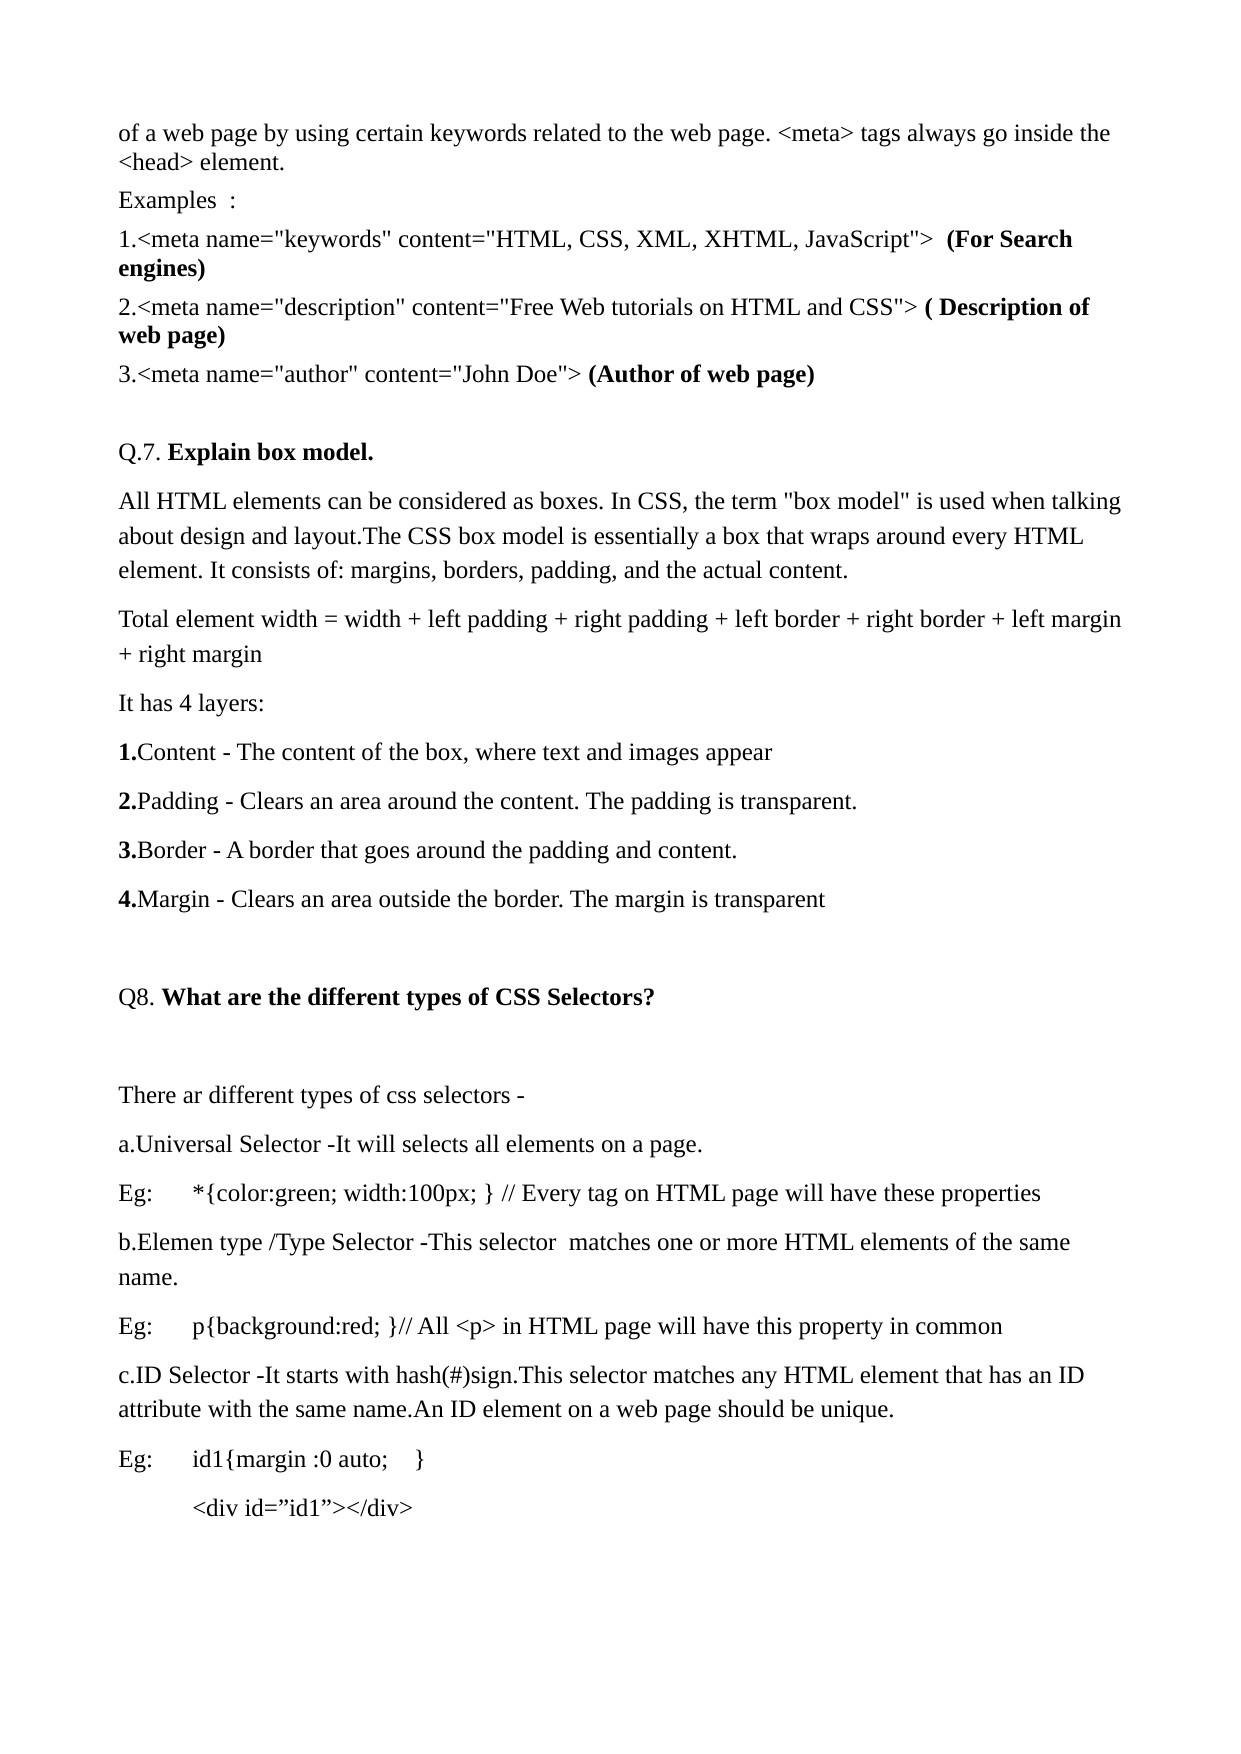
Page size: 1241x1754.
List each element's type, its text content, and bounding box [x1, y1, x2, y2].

text 3.Border - A border that goes around the padding and content. [118, 835, 1122, 864]
text Q8. What are the different types of CSS Selectors? [118, 982, 1122, 1011]
text b.Elemen type /Type Selector -This selector matches one or more HTML elements of the same name. [118, 1227, 1122, 1291]
text 1.Content - The content of the box, where text and images appear [118, 737, 1122, 766]
text There ar different types of css selectors - [118, 1080, 1122, 1109]
text Eg: p{background:red; }// All <p> in HTML page will have this property in common [118, 1311, 1122, 1340]
text Eg: id1{margin :0 auto; } [118, 1444, 1122, 1472]
text It has 4 layers: [118, 688, 1122, 717]
text c.ID Selector -It starts with hash(#)sign.This selector matches any HTML element that has an ID attribute with the same name.An ID element on a web page should be unique. [118, 1360, 1122, 1423]
title 3.<meta name="author" content="John Doe"> (Author of web page) [118, 359, 1122, 388]
title of a web page by using certain keywords related to the web page. <meta> tags always go inside the <head> element. [118, 118, 1122, 176]
text Q.7. Explain box model. [118, 437, 1122, 466]
text Total element width = width + left padding + right padding + left border + right border + left margin + right margin [118, 604, 1122, 667]
text a.Universal Selector -It will selects all elements on a page. [118, 1129, 1122, 1158]
title Examples : [118, 186, 1122, 214]
text 4.Margin - Clears an area outside the border. The margin is transparent [118, 884, 1122, 913]
text <div id=”id1”></div> [118, 1493, 1122, 1521]
title 2.<meta name="description" content="Free Web tutorials on HTML and CSS"> ( Description of web page) [118, 292, 1122, 349]
title 1.<meta name="keywords" content="HTML, CSS, XML, XHTML, JavaScript"> (For Search engines) [118, 224, 1122, 282]
text All HTML elements can be considered as boxes. In CSS, the term "box model" is used when talking about design and layout.The CSS box model is essentially a box that wraps around every HTML element. It consists of: margins, borders, padding, and the actual content. [118, 486, 1122, 584]
text 2.Padding - Clears an area around the content. The padding is transparent. [118, 786, 1122, 815]
text Eg: *{color:green; width:100px; } // Every tag on HTML page will have these properties [118, 1178, 1122, 1207]
